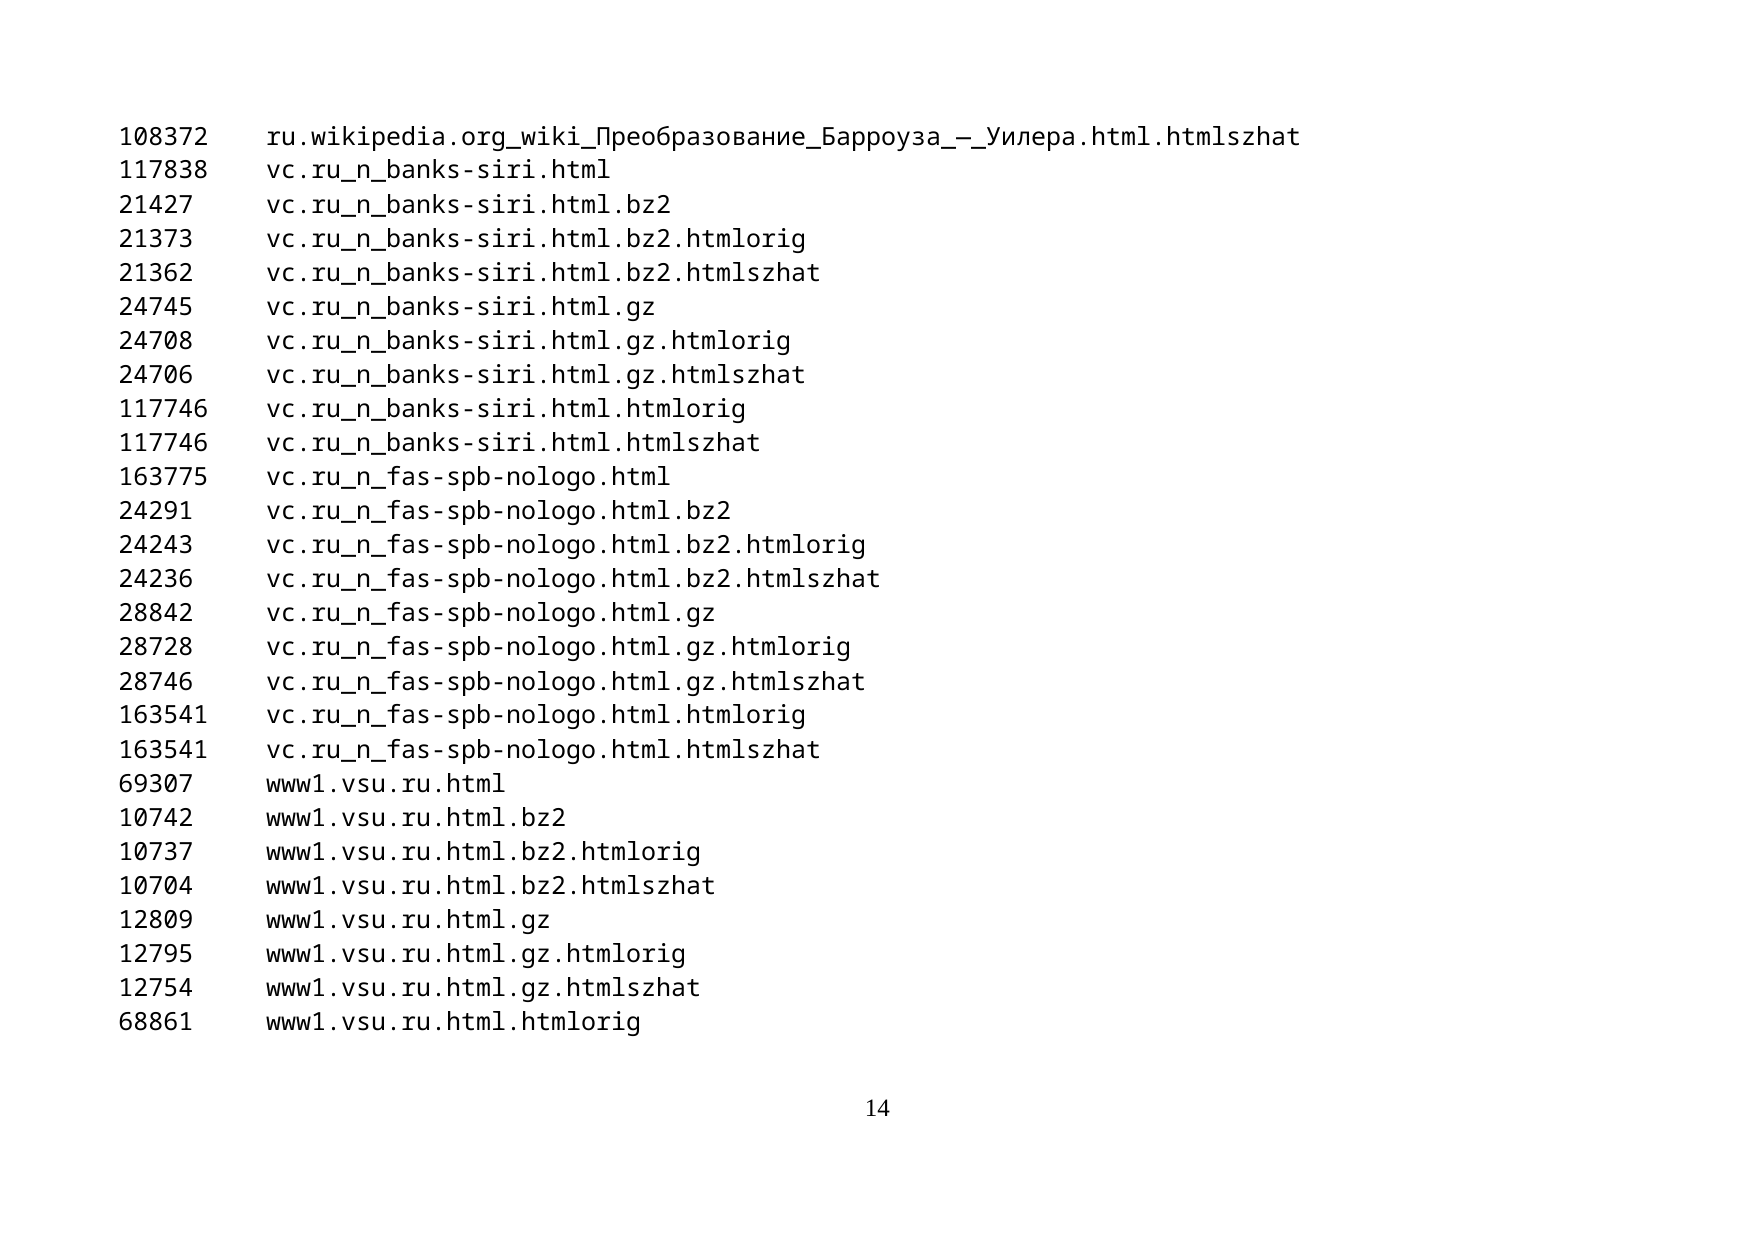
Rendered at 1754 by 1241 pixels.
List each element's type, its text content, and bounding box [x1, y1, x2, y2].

text 108372 ru.wikipedia.org_wiki_Преобразование_Барроуза_—_Уилера.html.htmlszhat [118, 118, 1636, 152]
text 21362 vc.ru_n_banks-siri.html.bz2.htmlszhat [118, 254, 1636, 288]
text 117746 vc.ru_n_banks-siri.html.htmlszhat [118, 425, 1636, 459]
text 69307 www1.vsu.ru.html [118, 765, 1636, 799]
text 28842 vc.ru_n_fas-spb-nologo.html.gz [118, 595, 1636, 629]
text 24291 vc.ru_n_fas-spb-nologo.html.bz2 [118, 493, 1636, 527]
text 24708 vc.ru_n_banks-siri.html.gz.htmlorig [118, 322, 1636, 357]
text 24745 vc.ru_n_banks-siri.html.gz [118, 288, 1636, 322]
text 117746 vc.ru_n_banks-siri.html.htmlorig [118, 391, 1636, 425]
text 12754 www1.vsu.ru.html.gz.htmlszhat [118, 970, 1636, 1004]
text 68861 www1.vsu.ru.html.htmlorig [118, 1004, 1636, 1038]
text 12795 www1.vsu.ru.html.gz.htmlorig [118, 936, 1636, 970]
text 163541 vc.ru_n_fas-spb-nologo.html.htmlorig [118, 697, 1636, 731]
text 24243 vc.ru_n_fas-spb-nologo.html.bz2.htmlorig [118, 527, 1636, 561]
text 12809 www1.vsu.ru.html.gz [118, 902, 1636, 936]
text 10742 www1.vsu.ru.html.bz2 [118, 799, 1636, 833]
text 28746 vc.ru_n_fas-spb-nologo.html.gz.htmlszhat [118, 663, 1636, 697]
text 24236 vc.ru_n_fas-spb-nologo.html.bz2.htmlszhat [118, 561, 1636, 595]
text 10704 www1.vsu.ru.html.bz2.htmlszhat [118, 867, 1636, 902]
text 117838 vc.ru_n_banks-siri.html [118, 152, 1636, 186]
text 21427 vc.ru_n_banks-siri.html.bz2 [118, 186, 1636, 220]
text 24706 vc.ru_n_banks-siri.html.gz.htmlszhat [118, 357, 1636, 391]
text 163541 vc.ru_n_fas-spb-nologo.html.htmlszhat [118, 731, 1636, 765]
text 163775 vc.ru_n_fas-spb-nologo.html [118, 459, 1636, 493]
text 21373 vc.ru_n_banks-siri.html.bz2.htmlorig [118, 220, 1636, 254]
text 10737 www1.vsu.ru.html.bz2.htmlorig [118, 833, 1636, 867]
text 28728 vc.ru_n_fas-spb-nologo.html.gz.htmlorig [118, 629, 1636, 663]
